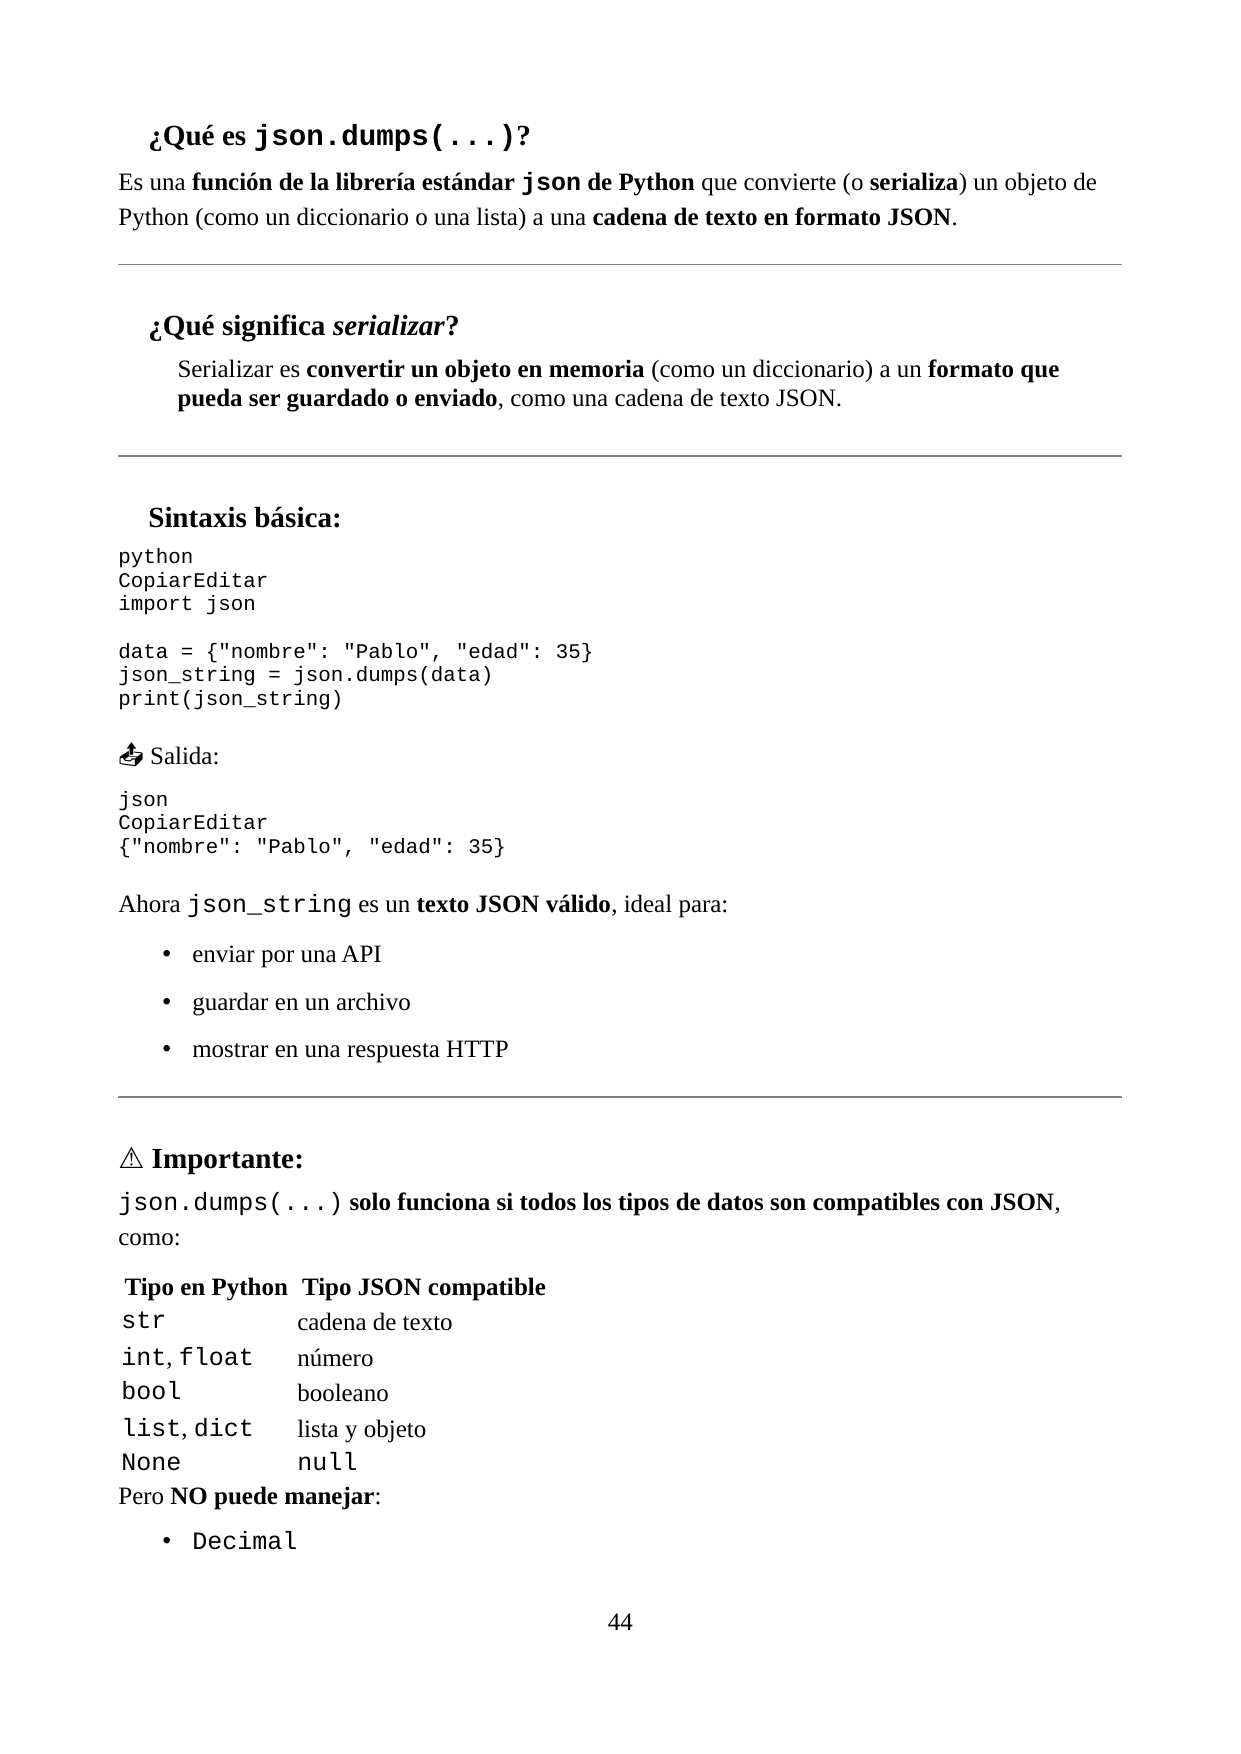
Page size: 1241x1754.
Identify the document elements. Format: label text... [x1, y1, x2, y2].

list Decimal [162, 1528, 1122, 1557]
text Ahora json_string es un texto JSON válido, ideal para: [118, 889, 1122, 920]
subtitle ⚠️ Importante: [118, 1141, 1122, 1174]
text json_string = json.dumps(data) [118, 664, 1122, 688]
table_cell None [118, 1447, 294, 1481]
subtitle 📘 Sintaxis básica: [118, 500, 1122, 534]
list guardar en un archivo [162, 987, 1122, 1016]
table_cell list, dict [118, 1410, 294, 1447]
table_cell lista y objeto [294, 1410, 554, 1447]
text data = {"nombre": "Pablo", "edad": 35} [118, 641, 1122, 664]
text Serializar es convertir un objeto en memoria (como un diccionario) a un formato que pueda ser guardado o enviado, como una cadena de texto JSON. [177, 354, 1063, 412]
table_cell número [294, 1339, 554, 1375]
text CopiarEditar [118, 812, 1122, 836]
table_header Tipo JSON compatible [294, 1270, 554, 1304]
text json [118, 789, 1122, 812]
text {"nombre": "Pablo", "edad": 35} [118, 836, 1122, 860]
list mostrar en una respuesta HTTP [162, 1034, 1122, 1063]
text python [118, 546, 1122, 570]
table_cell str [118, 1304, 294, 1339]
text CopiarEditar [118, 570, 1122, 593]
subtitle 🧠 ¿Qué significa serializar? [118, 308, 1122, 342]
text Es una función de la librería estándar json de Python que convierte (o serializa) un objeto de Python (como un diccionario o una lista) a una cadena de texto en formato JSON. [118, 167, 1122, 231]
text 📤 Salida: [118, 741, 1122, 770]
text Pero NO puede manejar: [118, 1481, 1122, 1509]
text import json [118, 593, 1122, 617]
subtitle 🔧 ¿Qué es json.dumps(...)? [118, 118, 1122, 154]
list enviar por una API [162, 939, 1122, 968]
text print(json_string) [118, 688, 1122, 712]
text json.dumps(...) solo funciona si todos los tipos de datos son compatibles con JSON, como: [118, 1187, 1122, 1251]
table_cell bool [118, 1375, 294, 1410]
table_cell null [294, 1447, 554, 1481]
table_header Tipo en Python [118, 1270, 294, 1304]
table_cell booleano [294, 1375, 554, 1410]
table_cell int, float [118, 1339, 294, 1375]
table_cell cadena de texto [294, 1304, 554, 1339]
